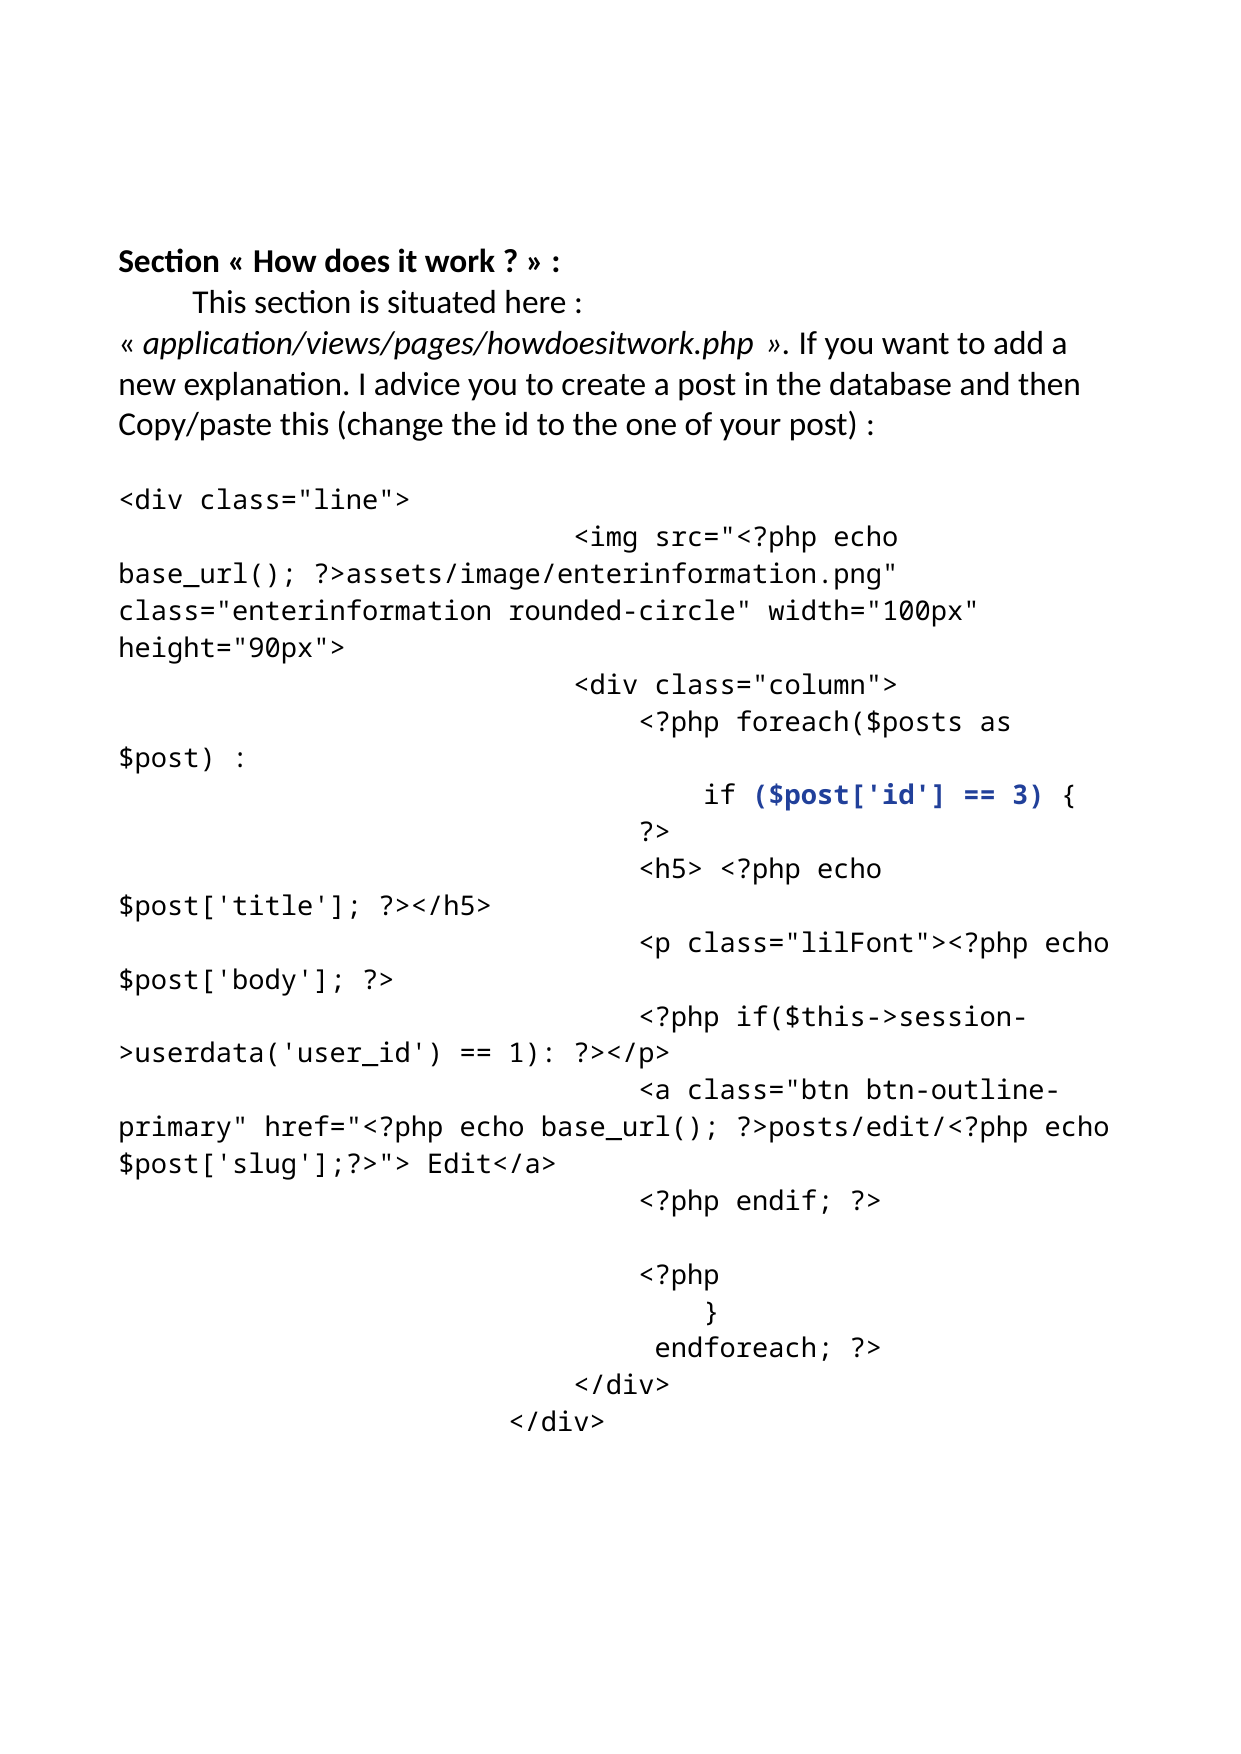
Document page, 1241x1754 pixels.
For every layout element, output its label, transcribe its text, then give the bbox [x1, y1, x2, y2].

text <?php endif; ?> [118, 1181, 1122, 1218]
text </div> [118, 1403, 1122, 1439]
text Section « How does it work ? » : [118, 240, 1122, 281]
text <a class="btn btn-outline-primary" href="<?php echo base_url(); ?>posts/edit/<?php echo $post['slug'];?>"> Edit</a> [118, 1071, 1122, 1181]
text </div> [118, 1366, 1122, 1403]
text <div class="line"> [118, 481, 1122, 518]
text <p class="lilFont"><?php echo $post['body']; ?> [118, 923, 1122, 997]
text <?php if($this->session->userdata('user_id') == 1): ?></p> [118, 997, 1122, 1071]
text <?php [118, 1255, 1122, 1292]
text if ($post['id'] == 3) { [118, 776, 1122, 813]
text ?> [118, 813, 1122, 849]
text } [118, 1292, 1122, 1329]
text <div class="column"> [118, 665, 1122, 702]
text <?php foreach($posts as $post) : [118, 702, 1122, 776]
text endforeach; ?> [118, 1329, 1122, 1366]
text <h5> <?php echo $post['title']; ?></h5> [118, 849, 1122, 923]
text This section is situated here : « application/views/pages/howdoesitwork.php ». If you want to add a new explanation. I advice you to create a post in the database and then Copy/paste this (change the id to the one of your post) : [118, 281, 1122, 444]
text <img src="<?php echo base_url(); ?>assets/image/enterinformation.png" class="enterinformation rounded-circle" width="100px" height="90px"> [118, 518, 1122, 665]
